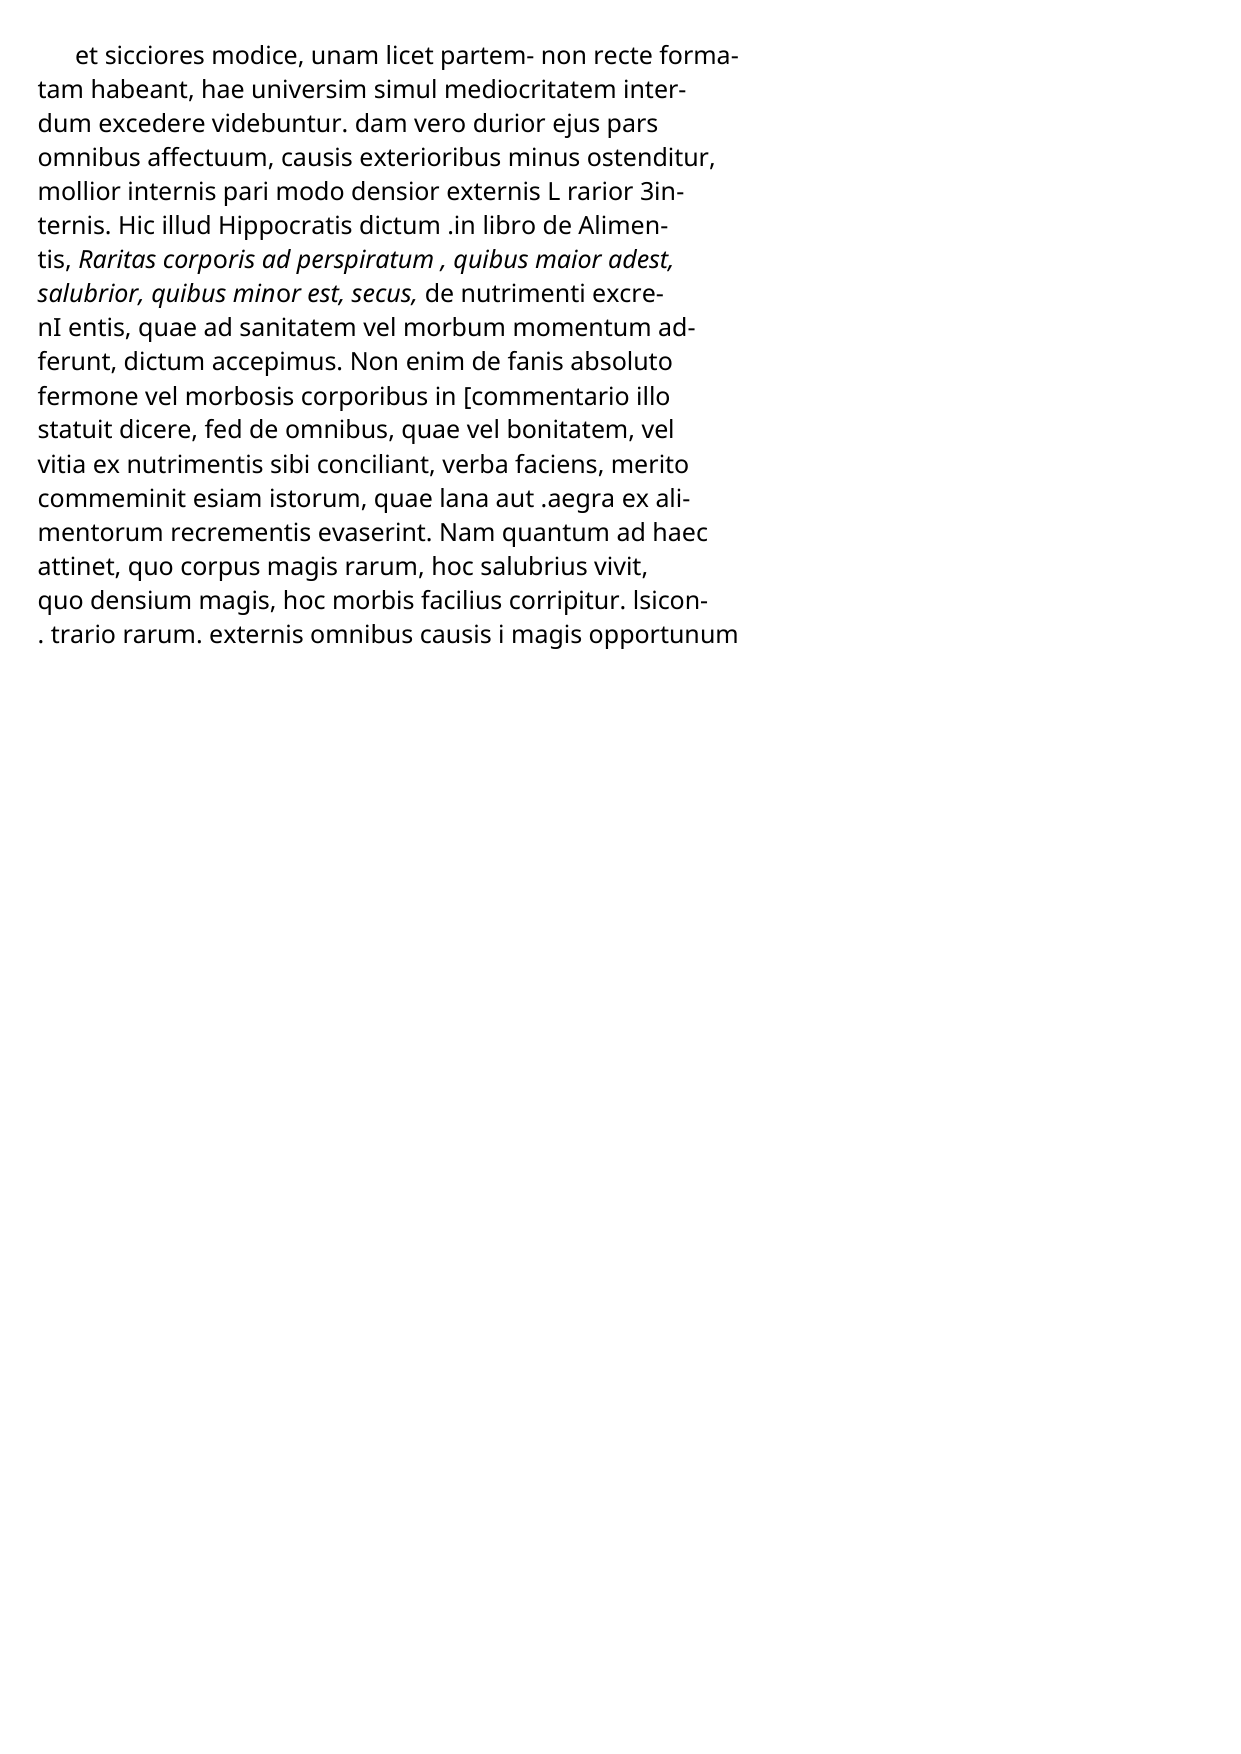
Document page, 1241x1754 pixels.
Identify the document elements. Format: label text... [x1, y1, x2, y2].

text et sicciores modice, unam licet partem- non recte forma- tam habeant, hae universim simul mediocritatem inter- dum excedere videbuntur. dam vero durior ejus pars omnibus affectuum, causis exterioribus minus ostenditur, mollior internis pari modo densior externis L rarior 3in- ternis. Hic illud Hippocratis dictum .in libro de Alimen- tis, Raritas corporis ad perspiratum , quibus maior adest, salubrior, quibus minor est, secus, de nutrimenti excre- nI entis, quae ad sanitatem vel morbum momentum ad- ferunt, dictum accepimus. Non enim de fanis absoluto fermone vel morbosis corporibus in [commentario illo statuit dicere, fed de omnibus, quae vel bonitatem, vel vitia ex nutrimentis sibi conciliant, verba faciens, merito commeminit esiam istorum, quae lana aut .aegra ex ali- mentorum recrementis evaserint. Nam quantum ad haec attinet, quo corpus magis rarum, hoc salubrius vivit, quo densium magis, hoc morbis facilius corripitur. lsicon- . trario rarum. externis omnibus causis i magis opportunum [37, 37, 1203, 651]
